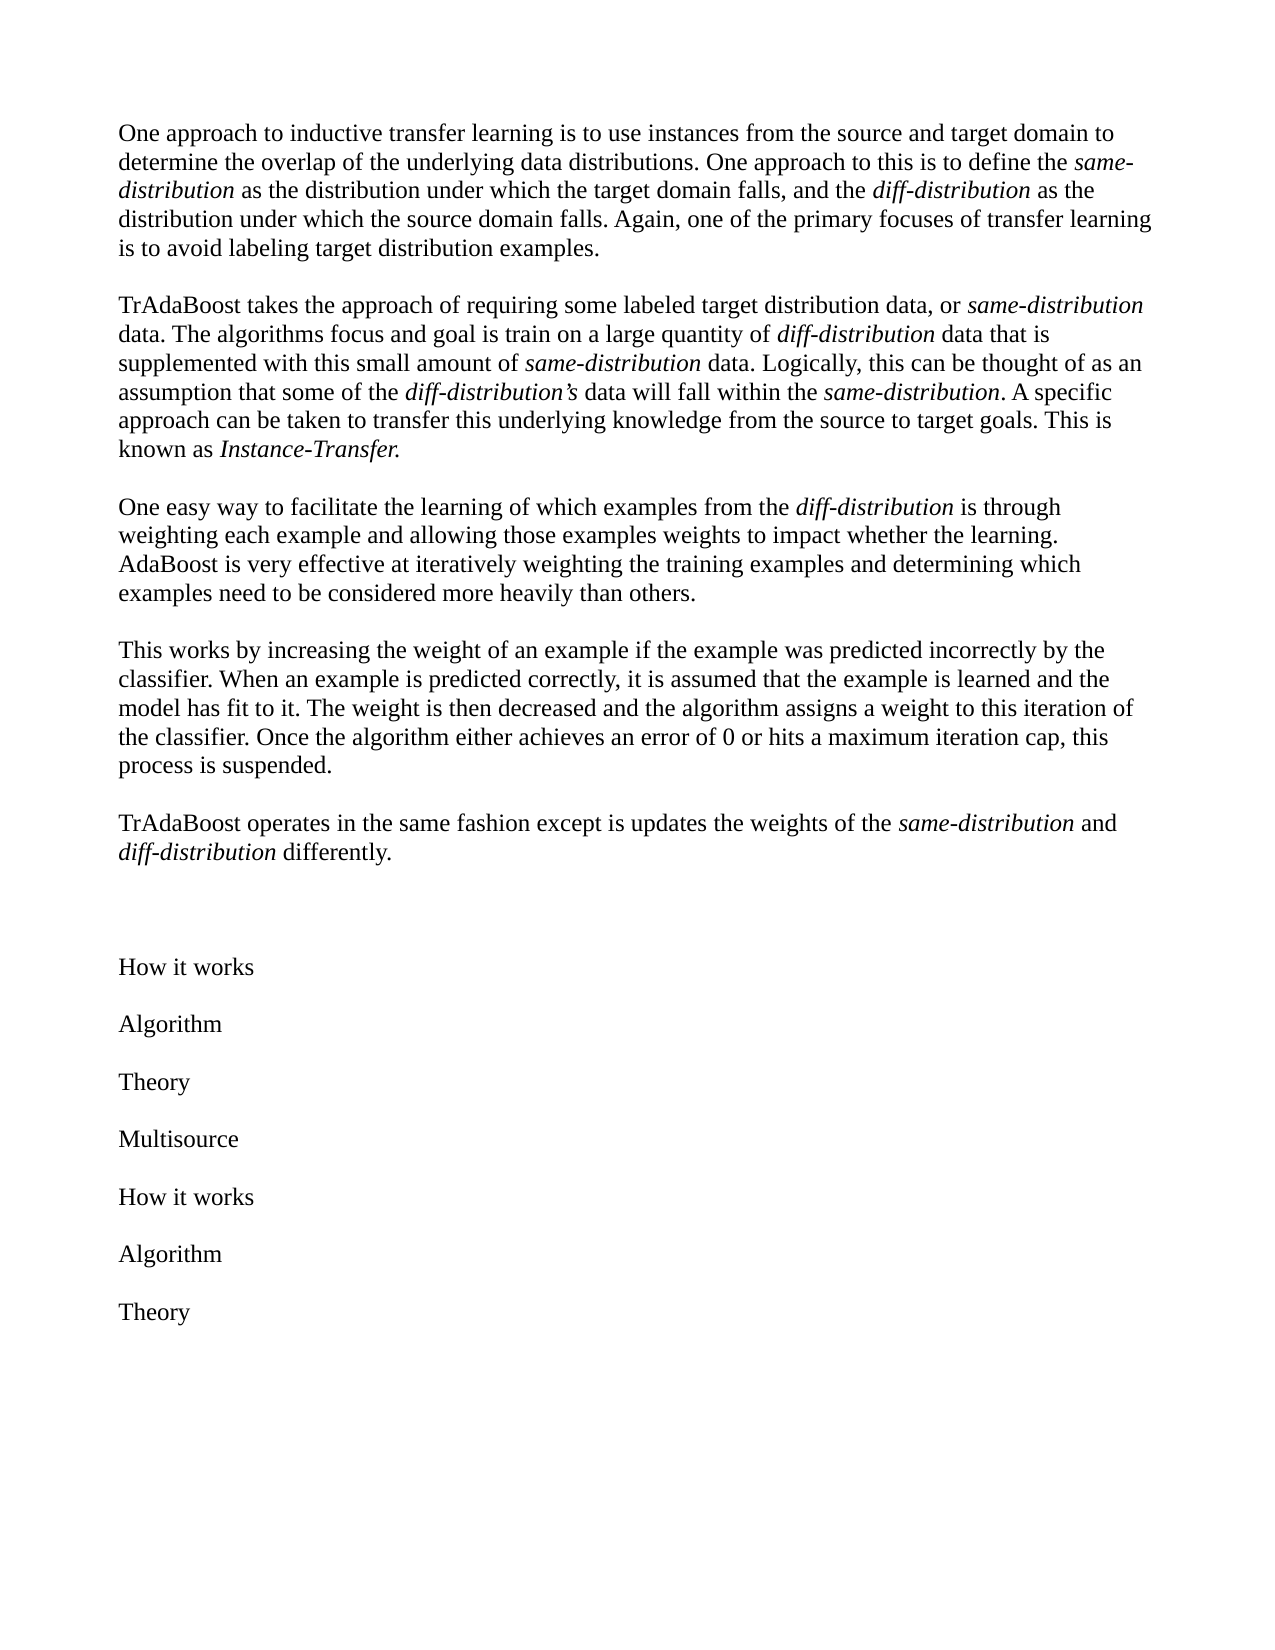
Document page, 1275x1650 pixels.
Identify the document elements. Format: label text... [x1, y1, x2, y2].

text Theory [118, 1297, 1157, 1326]
text Algorithm [118, 1239, 1157, 1268]
text This works by increasing the weight of an example if the example was predicted incorrectly by the classifier. When an example is predicted correctly, it is assumed that the example is learned and the model has fit to it. The weight is then decreased and the algorithm assigns a weight to this iteration of the classifier. Once the algorithm either achieves an error of 0 or hits a maximum iteration cap, this process is suspended. [118, 636, 1157, 779]
text Multisource [118, 1124, 1157, 1153]
text TrAdaBoost operates in the same fashion except is updates the weights of the same-distribution and diff-distribution differently. [118, 808, 1157, 866]
text Algorithm [118, 1009, 1157, 1038]
text How it works [118, 1182, 1157, 1211]
text How it works [118, 952, 1157, 981]
text TrAdaBoost takes the approach of requiring some labeled target distribution data, or same-distribution data. The algorithms focus and goal is train on a large quantity of diff-distribution data that is supplemented with this small amount of same-distribution data. Logically, this can be thought of as an assumption that some of the diff-distribution’s data will fall within the same-distribution. A specific approach can be taken to transfer this underlying knowledge from the source to target goals. This is known as Instance-Transfer. [118, 291, 1157, 463]
text Theory [118, 1067, 1157, 1096]
text One approach to inductive transfer learning is to use instances from the source and target domain to determine the overlap of the underlying data distributions. One approach to this is to define the same-distribution as the distribution under which the target domain falls, and the diff-distribution as the distribution under which the source domain falls. Again, one of the primary focuses of transfer learning is to avoid labeling target distribution examples. [118, 118, 1157, 262]
text One easy way to facilitate the learning of which examples from the diff-distribution is through weighting each example and allowing those examples weights to impact whether the learning. AdaBoost is very effective at iteratively weighting the training examples and determining which examples need to be considered more heavily than others. [118, 492, 1157, 607]
